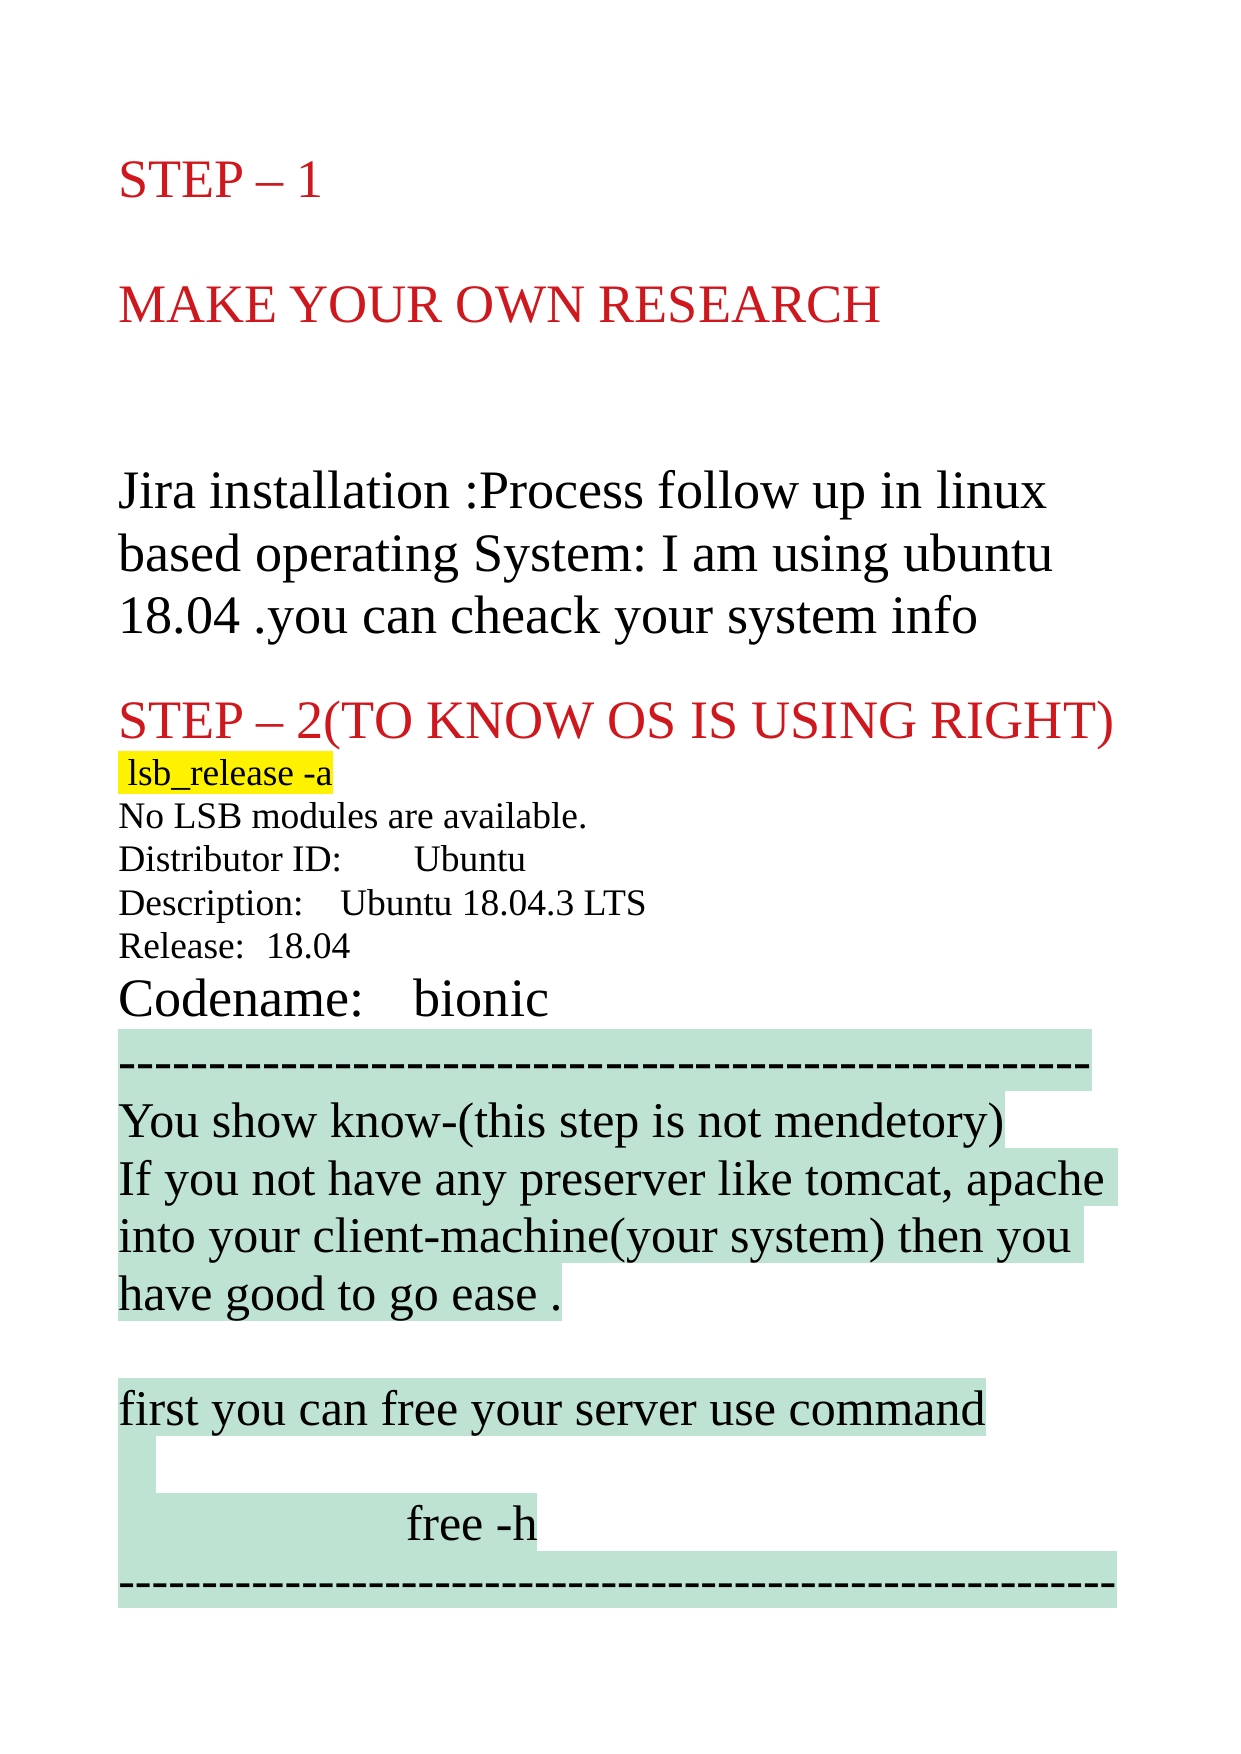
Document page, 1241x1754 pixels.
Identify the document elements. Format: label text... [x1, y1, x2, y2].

text Jira installation :Process follow up in linux based operating System: I am using ubuntu 18.04 .you can cheack your system info [118, 458, 1122, 645]
text Description: Ubuntu 18.04.3 LTS [118, 880, 1122, 923]
text STEP – 2(TO KNOW OS IS USING RIGHT) [118, 688, 1122, 751]
text ------------------------------------------------------ [118, 1028, 1122, 1091]
text ------------------------------------------------------------ [118, 1551, 1122, 1608]
text lsb_release -a [118, 751, 1122, 794]
text first you can free your server use command [118, 1378, 1122, 1436]
text Codename: bionic [118, 966, 1122, 1028]
text STEP – 1 [118, 147, 1122, 209]
text MAKE YOUR OWN RESEARCH [118, 271, 1122, 334]
text Release: 18.04 [118, 923, 1122, 966]
text Distributor ID: Ubuntu [118, 837, 1122, 880]
text No LSB modules are available. [118, 794, 1122, 837]
text You show know-(this step is not mendetory) [118, 1091, 1122, 1148]
text free -h [118, 1493, 1122, 1551]
text If you not have any preserver like tomcat, apache into your client-machine(your system) then you have good to go ease . [118, 1148, 1122, 1321]
